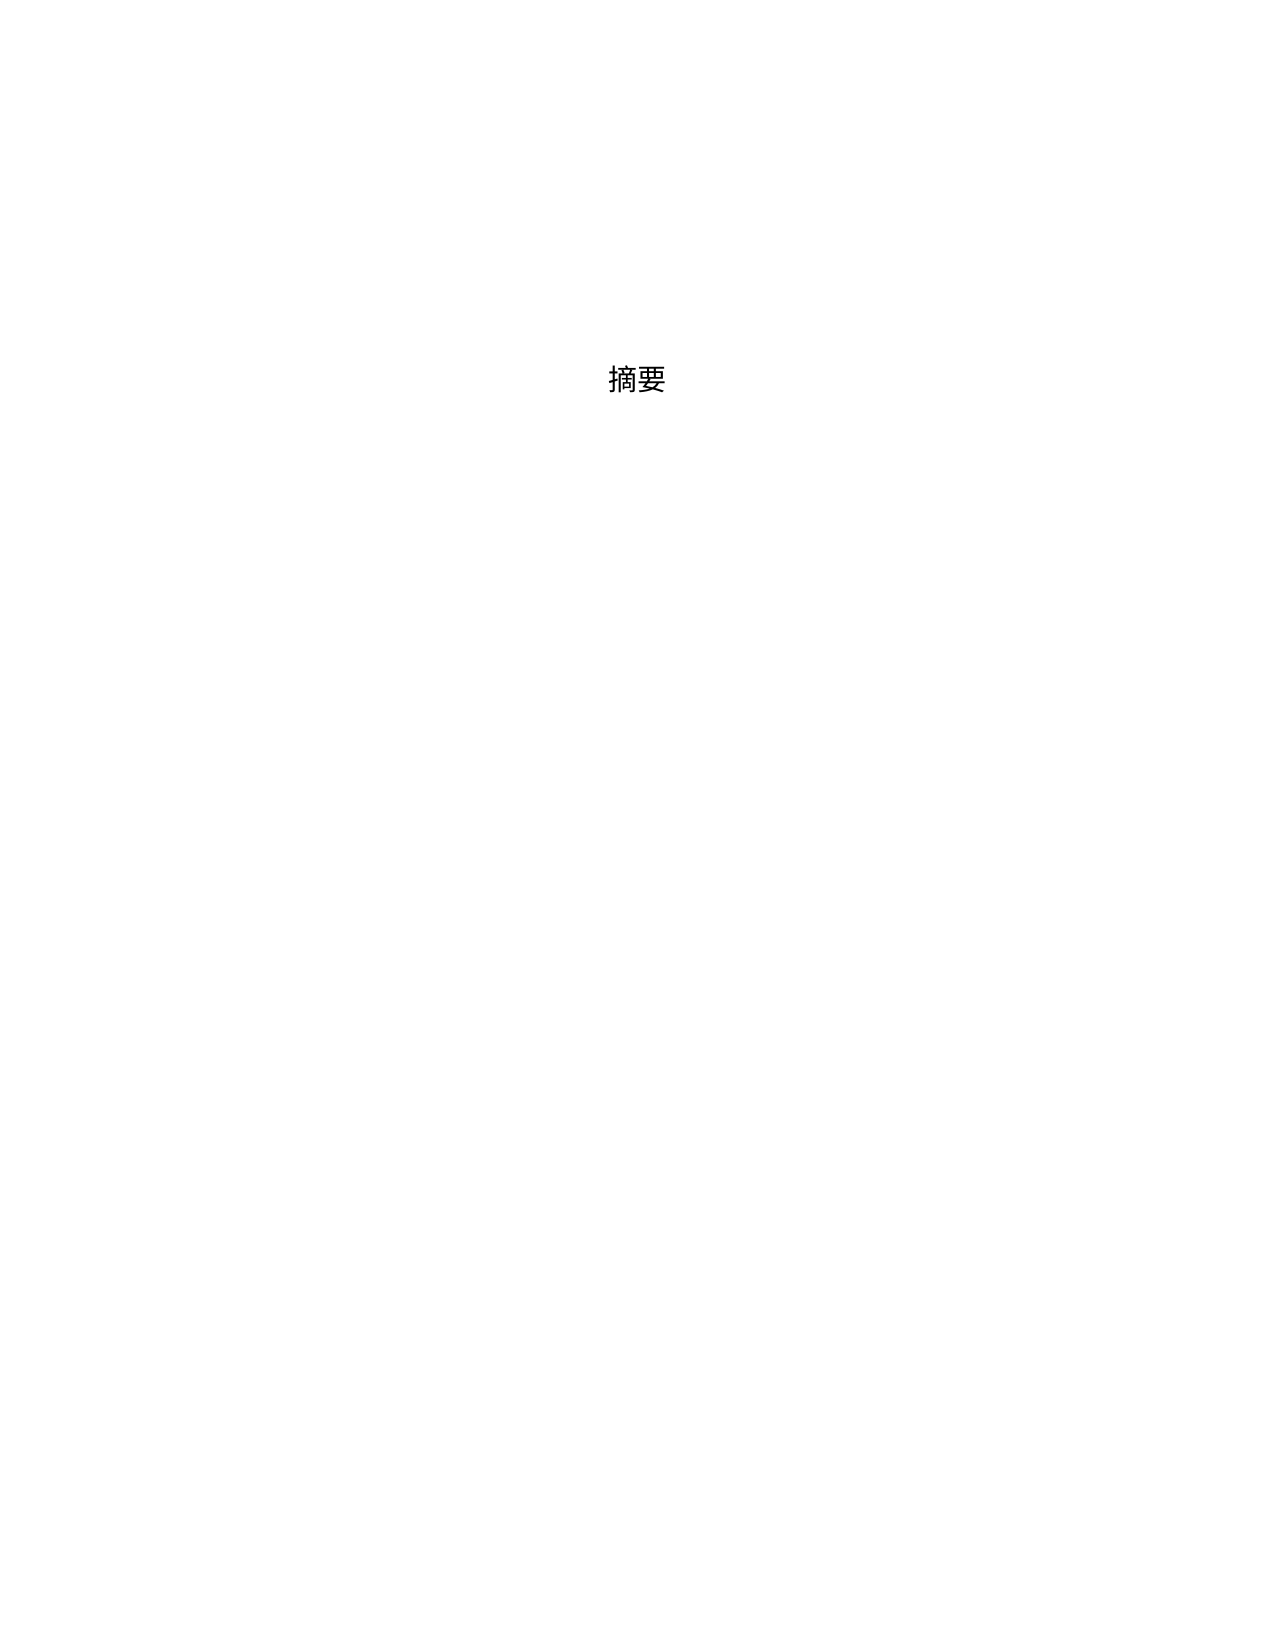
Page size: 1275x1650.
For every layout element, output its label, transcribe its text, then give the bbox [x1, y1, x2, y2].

text 摘要 [118, 356, 1157, 398]
